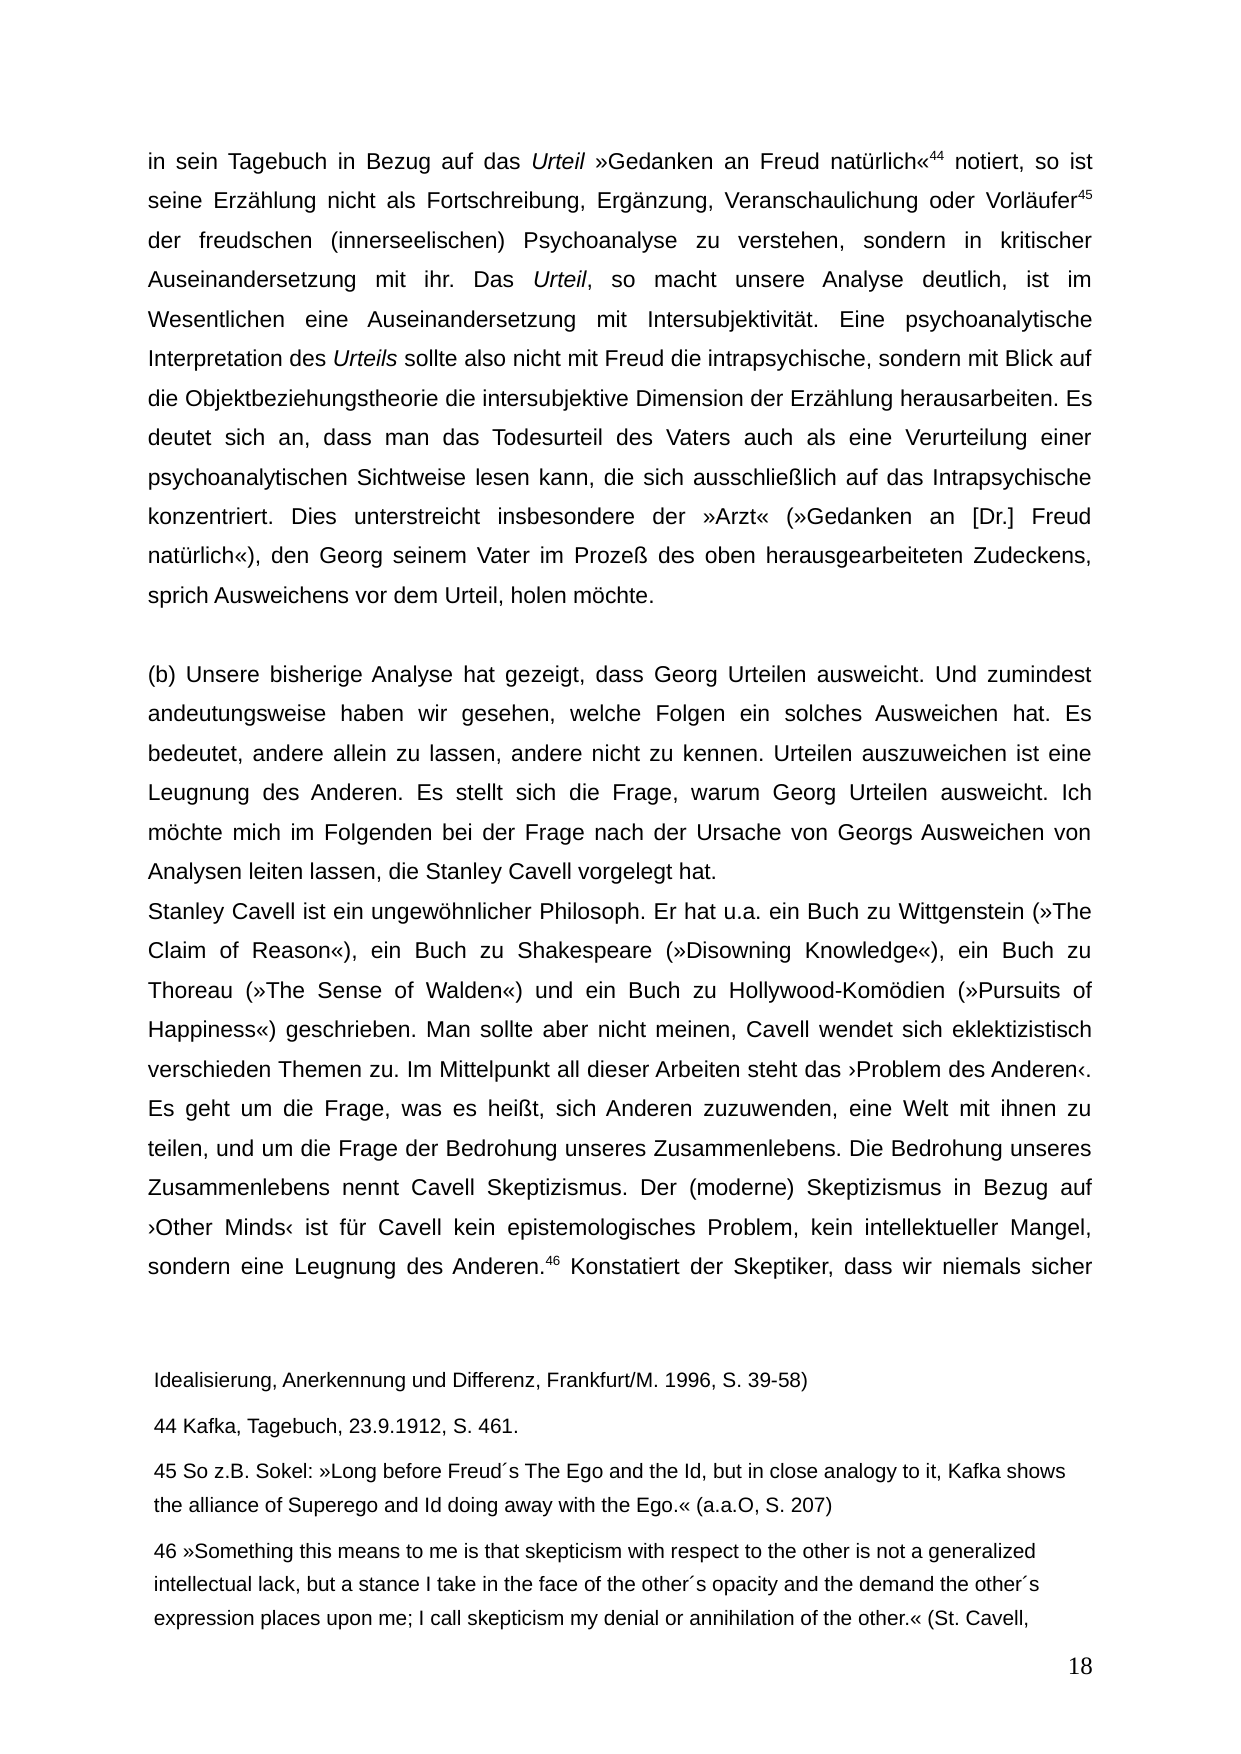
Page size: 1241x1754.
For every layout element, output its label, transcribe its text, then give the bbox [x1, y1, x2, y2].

text Stanley Cavell ist ein ungewöhnlicher Philosoph. Er hat u.a. ein Buch zu Wittgenstein (»The Claim of Reason«), ein Buch zu Shakespeare (»Disowning Knowledge«), ein Buch zu Thoreau (»The Sense of Walden«) und ein Buch zu Hollywood-Komödien (»Pursuits of Happiness«) geschrieben. Man sollte aber nicht meinen, Cavell wendet sich eklektizistisch verschieden Themen zu. Im Mittelpunkt all dieser Arbeiten steht das ›Problem des Anderen‹. Es geht um die Frage, was es heißt, sich Anderen zuzuwenden, eine Welt mit ihnen zu teilen, und um die Frage der Bedrohung unseres Zusammenlebens. Die Bedrohung unseres Zusammenlebens nennt Cavell Skeptizismus. Der (moderne) Skeptizismus in Bezug auf ›Other Minds‹ ist für Cavell kein epistemologisches Problem, kein intellektueller Mangel, sondern eine Leugnung des Anderen. Konstatiert der Skeptiker, dass wir niemals sicher [148, 898, 1093, 1279]
text in sein Tagebuch in Bezug auf das Urteil »Gedanken an Freud natürlich« notiert, so ist seine Erzählung nicht als Fortschreibung, Ergänzung, Veranschaulichung oder Vorläufer der freudschen (innerseelischen) Psychoanalyse zu verstehen, sondern in kritischer Auseinandersetzung mit ihr. Das Urteil, so macht unsere Analyse deutlich, ist im Wesentlichen eine Auseinandersetzung mit Intersubjektivität. Eine psychoanalytische Interpretation des Urteils sollte also nicht mit Freud die intrapsychische, sondern mit Blick auf die Objektbeziehungstheorie die intersubjektive Dimension der Erzählung herausarbeiten. Es deutet sich an, dass man das Todesurteil des Vaters auch als eine Verurteilung einer psychoanalytischen Sichtweise lesen kann, die sich ausschließlich auf das Intrapsychische konzentriert. Dies unterstreicht insbesondere der »Arzt« (»Gedanken an [Dr.] Freud natürlich«), den Georg seinem Vater im Prozeß des oben herausgearbeiteten Zudeckens, sprich Ausweichens vor dem Urteil, holen möchte. [148, 148, 1093, 608]
text So z.B. Sokel: »Long before Freud´s The Ego and the Id, but in close analogy to it, Kafka shows the alliance of Superego and Id doing away with the Ego.« (a.a.O, S. 207) [148, 1454, 1093, 1523]
text »Something this means to me is that skepticism with respect to the other is not a generalized intellectual lack, but a stance I take in the face of the other´s opacity and the demand the other´s expression places upon me; I call skepticism my denial or annihilation of the other.« (St. Cavell, [148, 1534, 1093, 1636]
text Kafka, Tagebuch, 23.9.1912, S. 461. [148, 1408, 1093, 1443]
text (b) Unsere bisherige Analyse hat gezeigt, dass Georg Urteilen ausweicht. Und zumindest andeutungsweise haben wir gesehen, welche Folgen ein solches Ausweichen hat. Es bedeutet, andere allein zu lassen, andere nicht zu kennen. Urteilen auszuweichen ist eine Leugnung des Anderen. Es stellt sich die Frage, warum Georg Urteilen ausweicht. Ich möchte mich im Folgenden bei der Frage nach der Ursache von Georgs Ausweichen von Analysen leiten lassen, die Stanley Cavell vorgelegt hat. [148, 661, 1093, 884]
text Idealisierung, Anerkennung und Differenz, Frankfurt/M. 1996, S. 39-58) [148, 1362, 1093, 1398]
